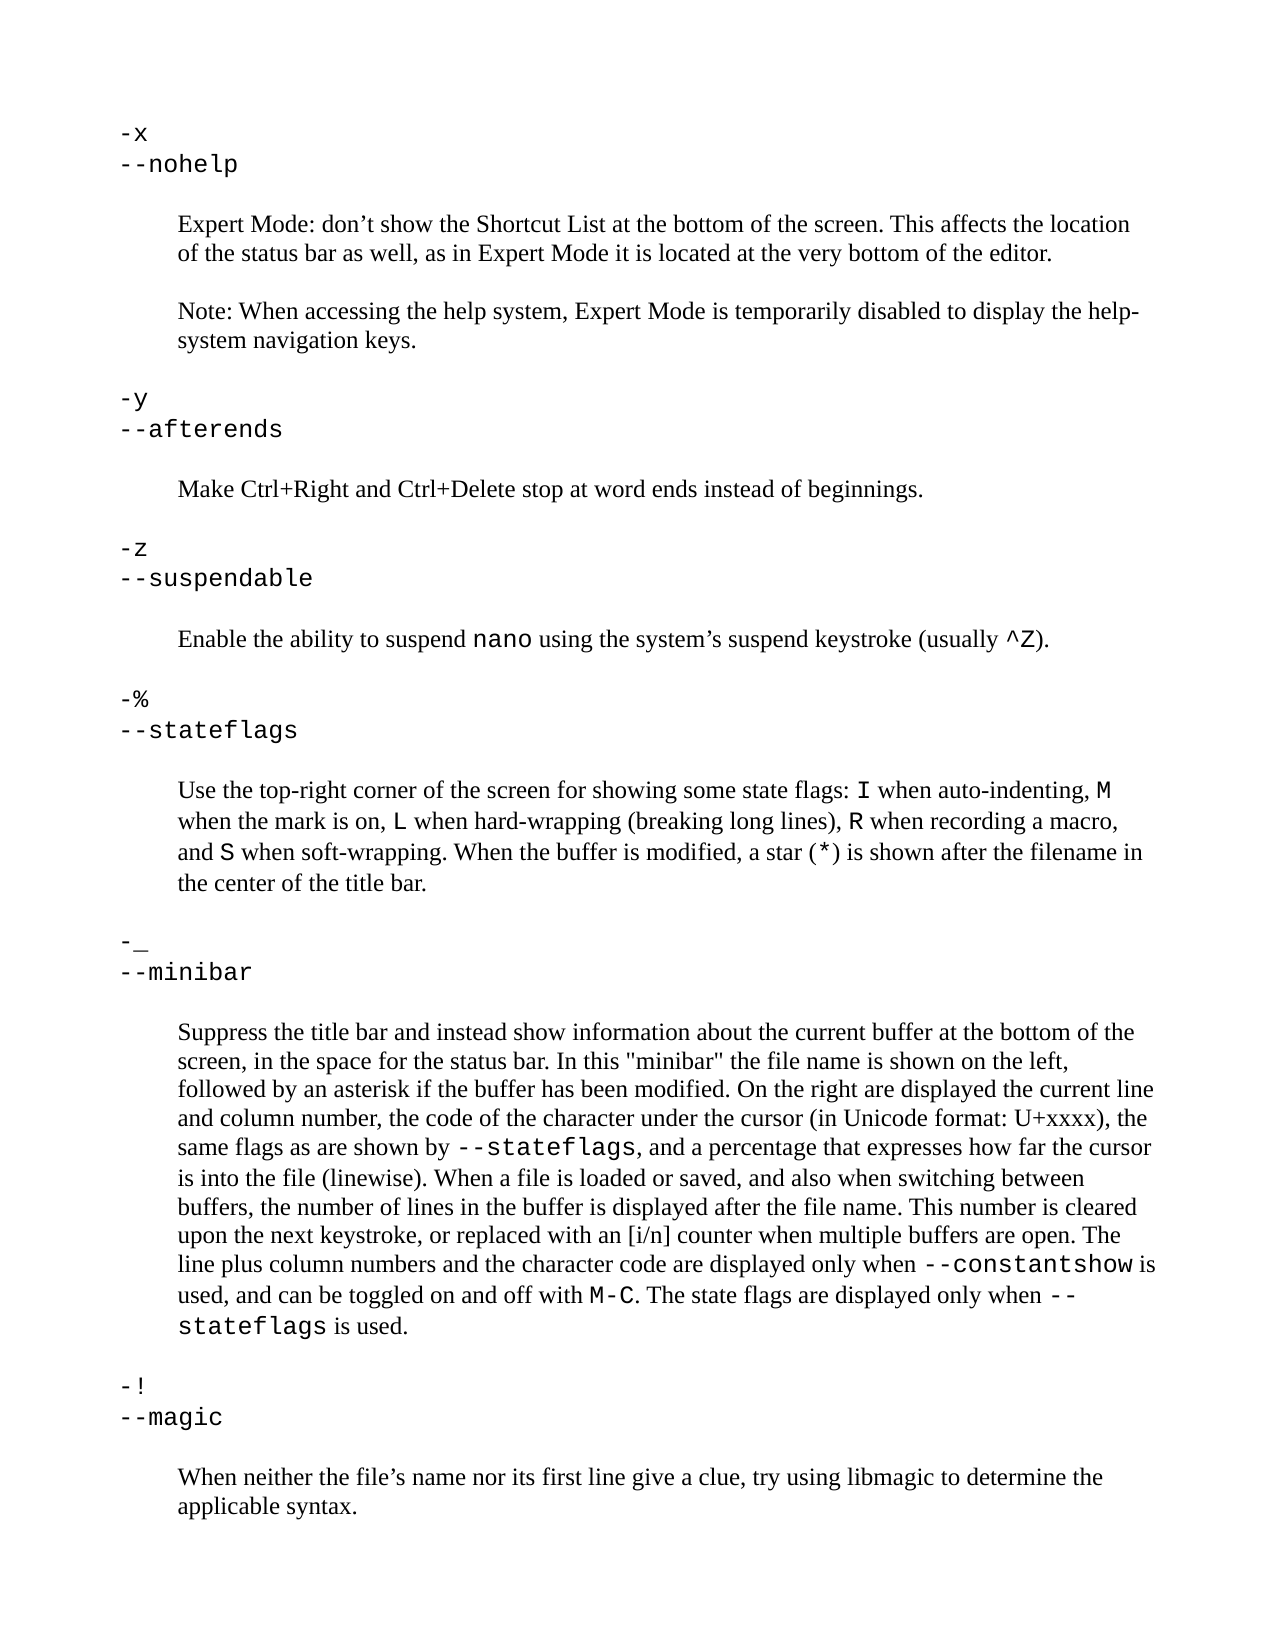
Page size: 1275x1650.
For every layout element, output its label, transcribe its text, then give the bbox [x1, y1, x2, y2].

subtitle --minibar [118, 957, 1157, 988]
subtitle -% [118, 684, 1157, 715]
list Use the top-right corner of the screen for showing some state flags: I when auto-indenting, M when the mark is on, L when hard-wrapping (breaking long lines), R when recording a macro, and S when soft-wrapping. When the buffer is modified, a star (*) is shown after the filename in the center of the title bar. [177, 775, 1157, 896]
subtitle -y [118, 383, 1157, 414]
list Make Ctrl+Right and Ctrl+Delete stop at word ends instead of beginnings. [177, 474, 1157, 503]
subtitle --nohelp [118, 149, 1157, 180]
list Enable the ability to suspend nano using the system’s suspend keystroke (usually ^Z). [177, 624, 1157, 654]
list Note: When accessing the help system, Expert Mode is temporarily disabled to display the help-system navigation keys. [177, 296, 1157, 354]
subtitle --stateflags [118, 715, 1157, 746]
subtitle --suspendable [118, 563, 1157, 594]
subtitle --afterends [118, 414, 1157, 445]
list Expert Mode: don’t show the Shortcut List at the bottom of the screen. This affects the location of the status bar as well, as in Expert Mode it is located at the very bottom of the editor. [177, 209, 1157, 267]
subtitle -x [118, 118, 1157, 149]
subtitle --magic [118, 1402, 1157, 1433]
list Suppress the title bar and instead show information about the current buffer at the bottom of the screen, in the space for the status bar. In this "minibar" the file name is shown on the left, followed by an asterisk if the buffer has been modified. On the right are displayed the current line and column number, the code of the character under the cursor (in Unicode format: U+xxxx), the same flags as are shown by --stateflags, and a percentage that expresses how far the cursor is into the file (linewise). When a file is loaded or saved, and also when switching between buffers, the number of lines in the buffer is displayed after the file name. This number is cleared upon the next keystroke, or replaced with an [i/n] counter when multiple buffers are open. The line plus column numbers and the character code are displayed only when --constantshow is used, and can be toggled on and off with M-C. The state flags are displayed only when --stateflags is used. [177, 1017, 1157, 1342]
subtitle -! [118, 1371, 1157, 1402]
subtitle -_ [118, 926, 1157, 957]
list When neither the file’s name nor its first line give a clue, try using libmagic to determine the applicable syntax. [177, 1462, 1157, 1520]
subtitle -z [118, 533, 1157, 563]
